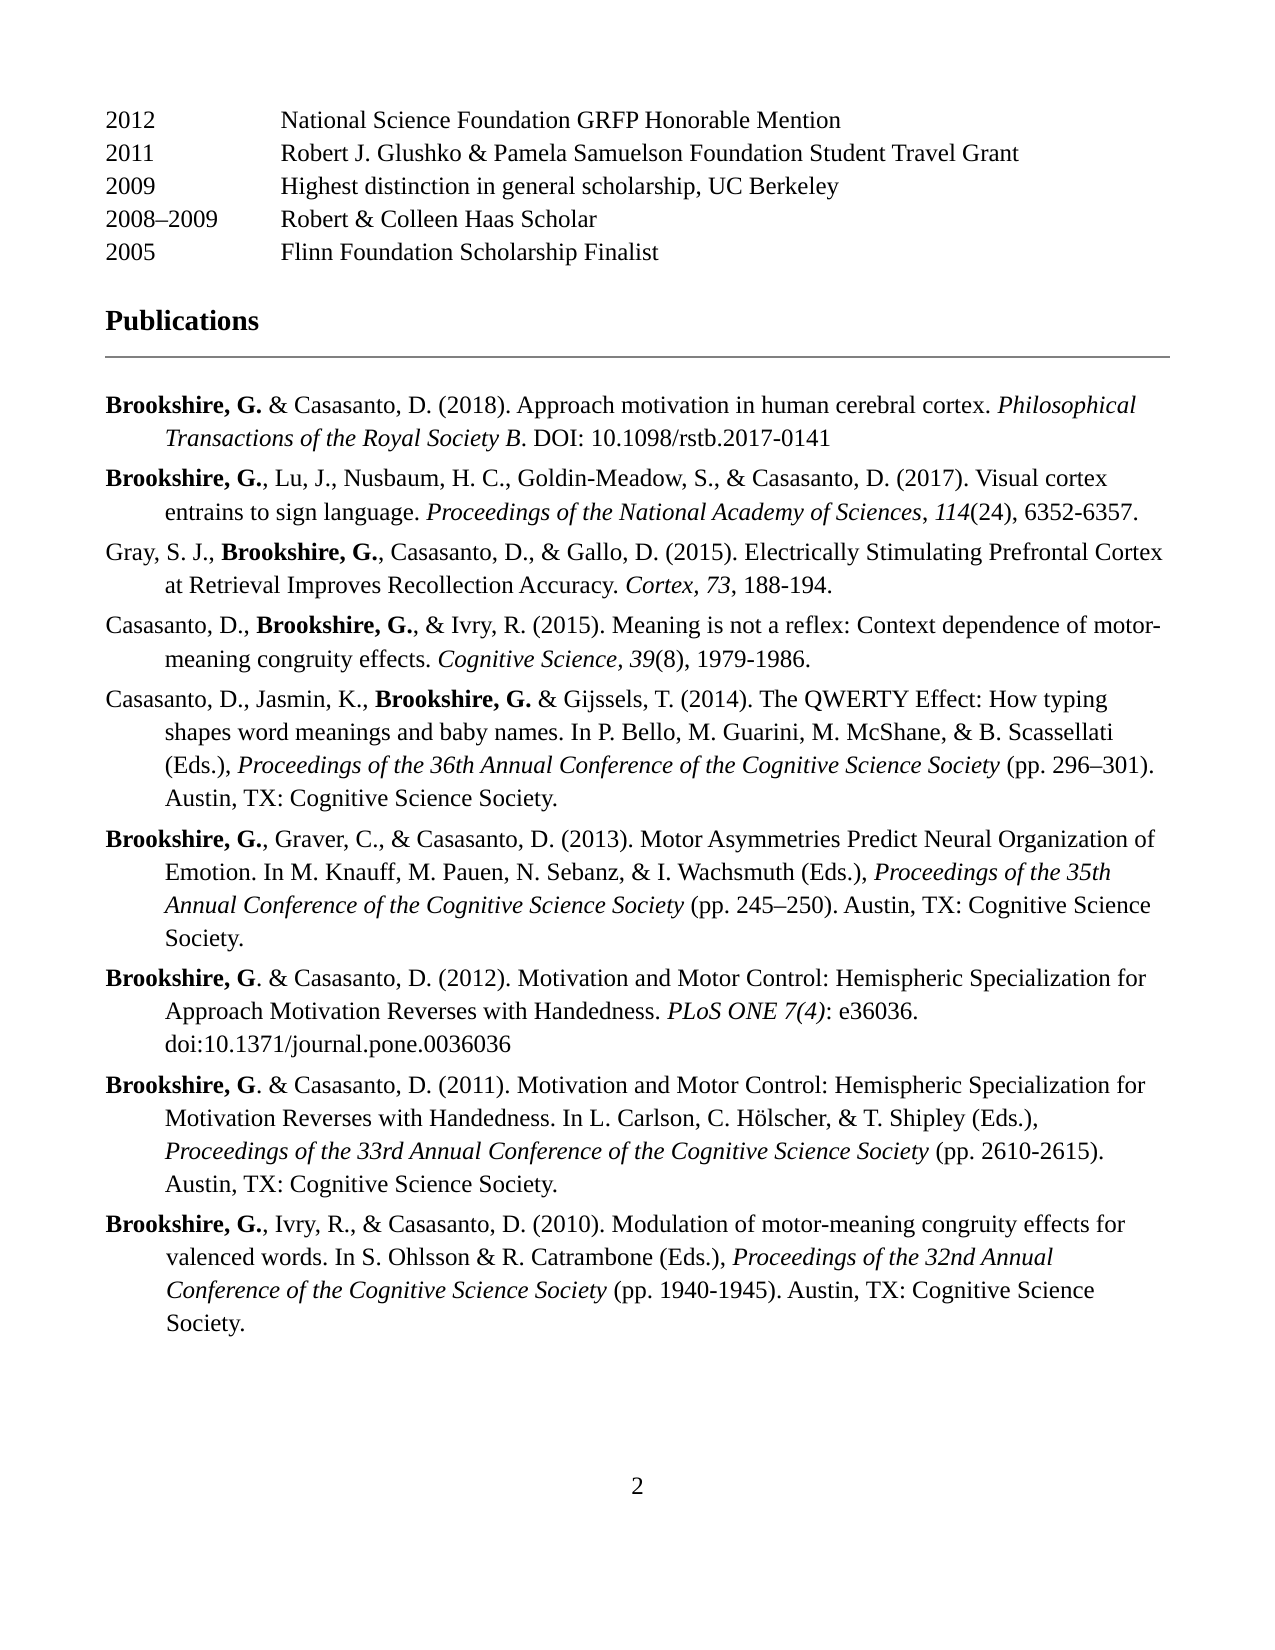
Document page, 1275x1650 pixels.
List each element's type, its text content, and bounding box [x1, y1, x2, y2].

text Brookshire, G., Graver, C., & Casasanto, D. (2013). Motor Asymmetries Predict Neural Organization of Emotion. In M. Knauff, M. Pauen, N. Sebanz, & I. Wachsmuth (Eds.), Proceedings of the 35th Annual Conference of the Cognitive Science Society (pp. 245–250). Austin, TX: Cognitive Science Society. [105, 824, 1170, 952]
text Casasanto, D., Jasmin, K., Brookshire, G. & Gijssels, T. (2014). The QWERTY Effect: How typing shapes word meanings and baby names. In P. Bello, M. Guarini, M. McShane, & B. Scassellati (Eds.), Proceedings of the 36th Annual Conference of the Cognitive Science Society (pp. 296–301). Austin, TX: Cognitive Science Society. [105, 684, 1170, 812]
text Casasanto, D., Brookshire, G., & Ivry, R. (2015). Meaning is not a reflex: Context dependence of motor-meaning congruity effects. Cognitive Science, 39(8), 1979-1986. [105, 611, 1170, 672]
text Brookshire, G., Ivry, R., & Casasanto, D. (2010). Modulation of motor-meaning congruity effects for valenced words. In S. Ohlsson & R. Catrambone (Eds.), Proceedings of the 32nd Annual Conference of the Cognitive Science Society (pp. 1940-1945). Austin, TX: Cognitive Science Society. [105, 1209, 1170, 1337]
text 2008–2009 Robert & Colleen Haas Scholar [105, 204, 1170, 233]
text 2012 National Science Foundation GRFP Honorable Mention [105, 105, 1170, 134]
text Brookshire, G. & Casasanto, D. (2012). Motivation and Motor Control: Hemispheric Specialization for Approach Motivation Reverses with Handedness. PLoS ONE 7(4): e36036. doi:10.1371/journal.pone.0036036 [105, 963, 1170, 1058]
text Brookshire, G. & Casasanto, D. (2018). Approach motivation in human cerebral cortex. Philosophical Transactions of the Royal Society B. DOI: 10.1098/rstb.2017-0141 [105, 390, 1170, 452]
text Gray, S. J., Brookshire, G., Casasanto, D., & Gallo, D. (2015). Electrically Stimulating Prefrontal Cortex at Retrieval Improves Recollection Accuracy. Cortex, 73, 188-194. [105, 537, 1170, 599]
text 2009 Highest distinction in general scholarship, UC Berkeley [105, 171, 1170, 200]
text 2005 Flinn Foundation Scholarship Finalist [105, 237, 1170, 266]
text Brookshire, G., Lu, J., Nusbaum, H. C., Goldin-Meadow, S., & Casasanto, D. (2017). Visual cortex entrains to sign language. Proceedings of the National Academy of Sciences, 114(24), 6352-6357. [105, 463, 1170, 525]
text Brookshire, G. & Casasanto, D. (2011). Motivation and Motor Control: Hemispheric Specialization for Motivation Reverses with Handedness. In L. Carlson, C. Hölscher, & T. Shipley (Eds.), Proceedings of the 33rd Annual Conference of the Cognitive Science Society (pp. 2610-2615). Austin, TX: Cognitive Science Society. [105, 1070, 1170, 1198]
text Publications [105, 303, 1170, 337]
text 2011 Robert J. Glushko & Pamela Samuelson Foundation Student Travel Grant [105, 138, 1170, 167]
